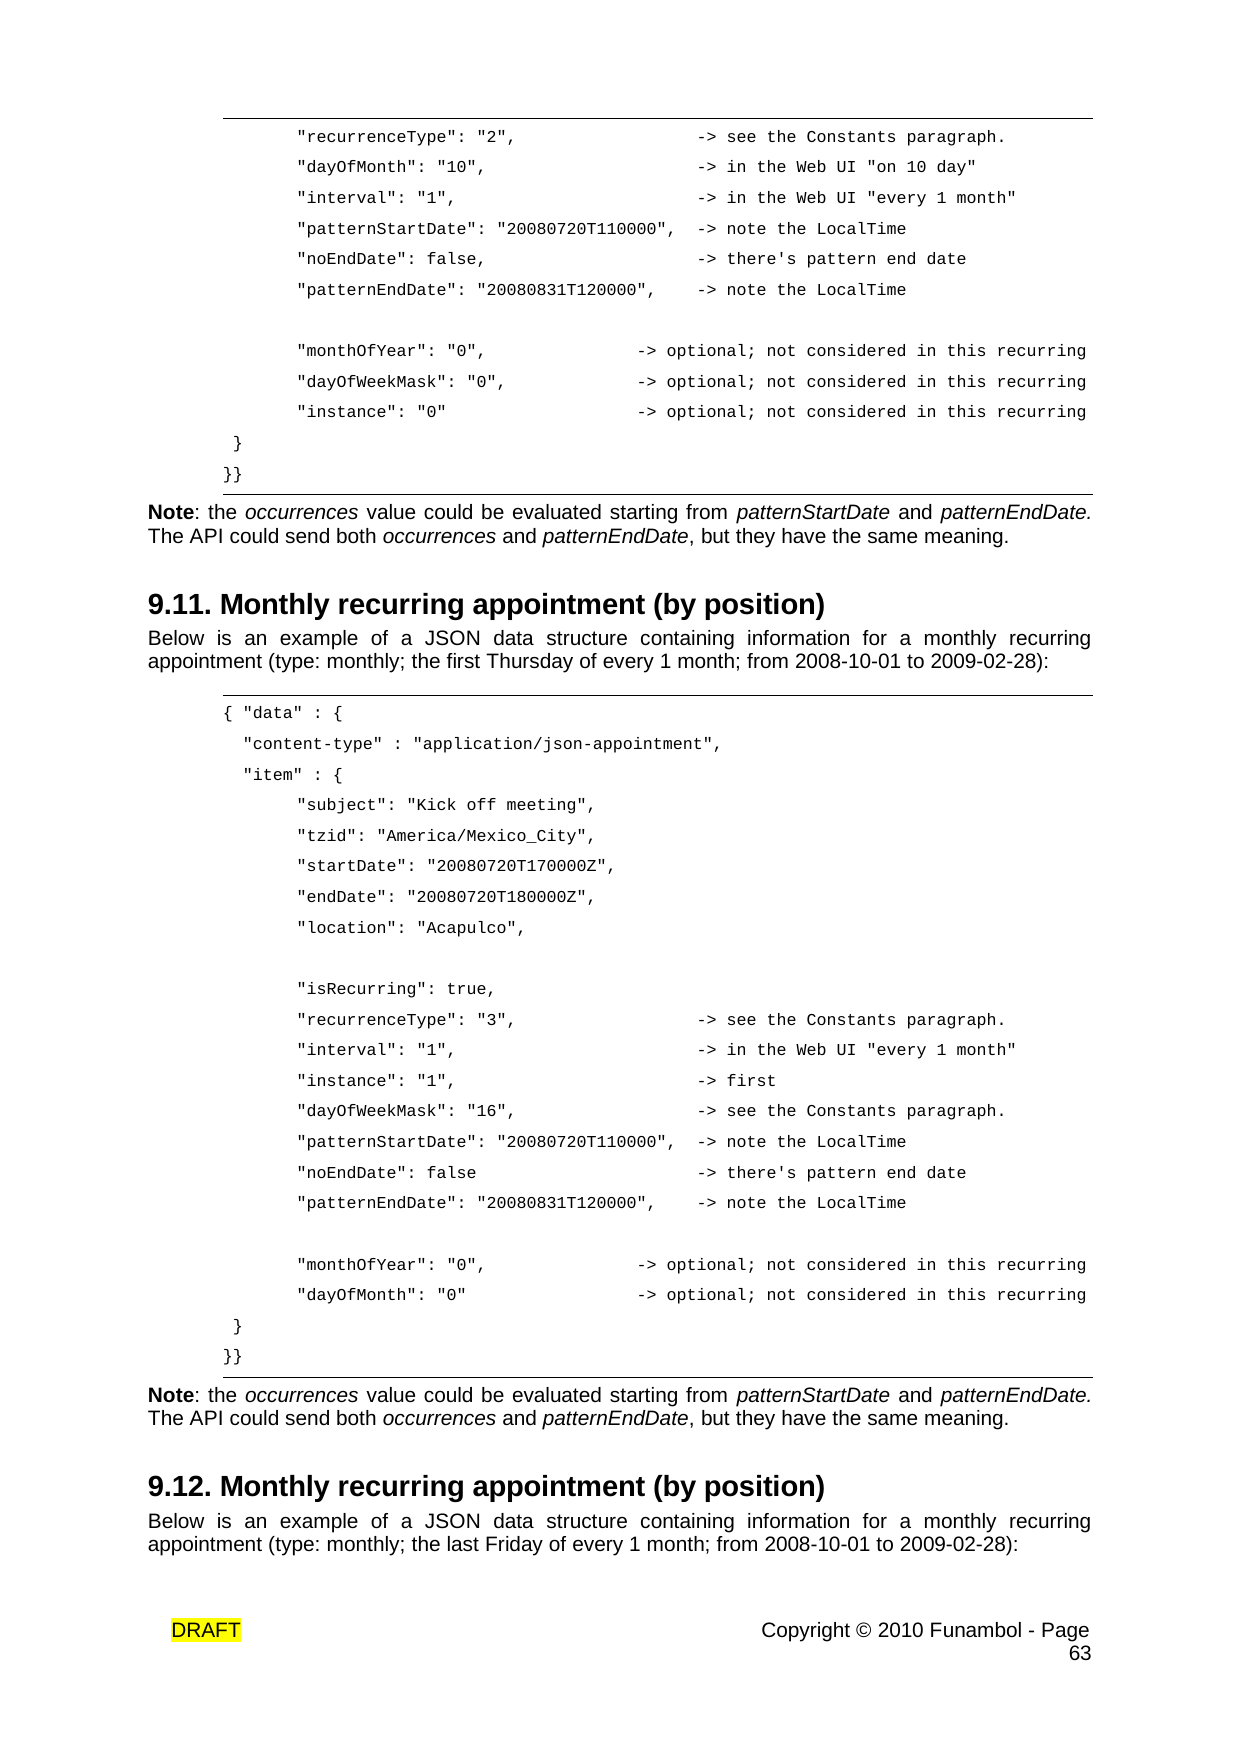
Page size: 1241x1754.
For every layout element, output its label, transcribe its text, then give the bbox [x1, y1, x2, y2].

text "dayOfWeekMask": "0", -> optional; not considered in this recurring [223, 363, 1093, 392]
text Below is an example of a JSON data structure containing information for a monthly recurring appointment (type: monthly; the last Friday of every 1 month; from 2008-10-01 to 2009-02-28): [148, 1509, 1093, 1556]
text Note: the occurrences value could be evaluated starting from patternStartDate and patternEndDate. The API could send both occurrences and patternEndDate, but they have the same meaning. [148, 501, 1093, 548]
text "noEndDate": false -> there's pattern end date [223, 1154, 1093, 1183]
text Below is an example of a JSON data structure containing information for a monthly recurring appointment (type: monthly; the first Thursday of every 1 month; from 2008-10-01 to 2009-02-28): [148, 626, 1093, 673]
text "location": "Acapulco", [223, 909, 1093, 938]
text "patternStartDate": "20080720T110000", -> note the LocalTime [223, 210, 1093, 239]
text "tzid": "America/Mexico_City", [223, 817, 1093, 846]
text "monthOfYear": "0", -> optional; not considered in this recurring [223, 1246, 1093, 1275]
text }} [223, 1338, 1093, 1377]
text "item" : { [223, 756, 1093, 785]
text "instance": "0" -> optional; not considered in this recurring [223, 394, 1093, 423]
subtitle Monthly recurring appointment (by position) [148, 588, 1093, 620]
text } [223, 1307, 1093, 1336]
text "dayOfMonth": "10", -> in the Web UI "on 10 day" [223, 149, 1093, 178]
text "monthOfYear": "0", -> optional; not considered in this recurring [223, 332, 1093, 362]
text "patternEndDate": "20080831T120000", -> note the LocalTime [223, 271, 1093, 300]
text "endDate": "20080720T180000Z", [223, 878, 1093, 907]
text "patternEndDate": "20080831T120000", -> note the LocalTime [223, 1184, 1093, 1214]
text } [223, 424, 1093, 453]
text { "data" : { [223, 696, 1093, 724]
text "recurrenceType": "3", -> see the Constants paragraph. [223, 1001, 1093, 1030]
text Note: the occurrences value could be evaluated starting from patternStartDate and patternEndDate. The API could send both occurrences and patternEndDate, but they have the same meaning. [148, 1383, 1093, 1430]
text "dayOfWeekMask": "16", -> see the Constants paragraph. [223, 1093, 1093, 1122]
text "dayOfMonth": "0" -> optional; not considered in this recurring [223, 1276, 1093, 1306]
subtitle Monthly recurring appointment (by position) [148, 1470, 1093, 1503]
text "startDate": "20080720T170000Z", [223, 848, 1093, 877]
text }} [223, 455, 1093, 494]
text "noEndDate": false, -> there's pattern end date [223, 241, 1093, 270]
text "interval": "1", -> in the Web UI "every 1 month" [223, 179, 1093, 208]
text "interval": "1", -> in the Web UI "every 1 month" [223, 1031, 1093, 1061]
text "instance": "1", -> first [223, 1062, 1093, 1091]
text "isRecurring": true, [223, 970, 1093, 999]
text "recurrenceType": "2", -> see the Constants paragraph. [223, 119, 1093, 147]
text "patternStartDate": "20080720T110000", -> note the LocalTime [223, 1123, 1093, 1152]
text "subject": "Kick off meeting", [223, 786, 1093, 816]
text "content-type" : "application/json-appointment", [223, 725, 1093, 754]
